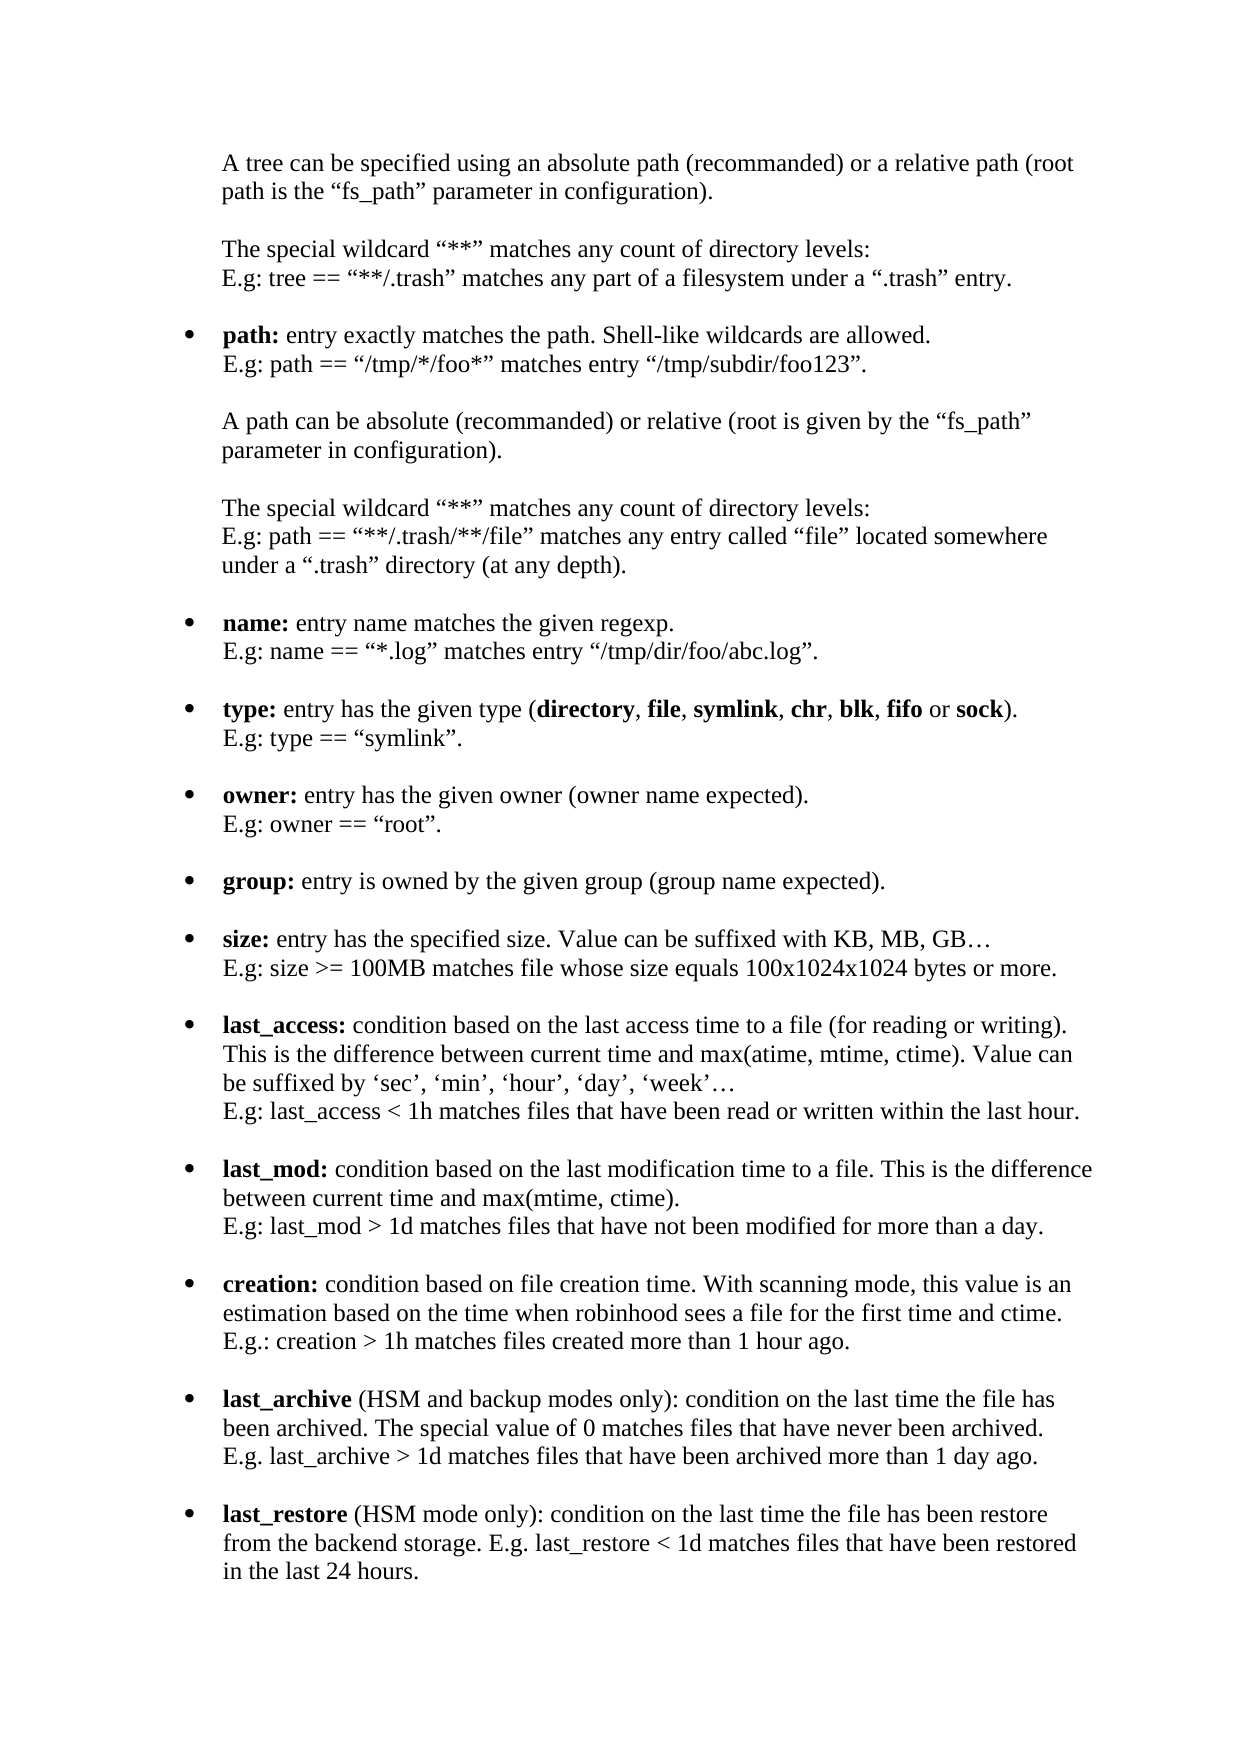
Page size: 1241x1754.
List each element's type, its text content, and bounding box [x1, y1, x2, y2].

text E.g: tree == “**/.trash” matches any part of a filesystem under a “.trash” entry. [221, 263, 1093, 291]
text E.g: path == “**/.trash/**/file” matches any entry called “file” located somewhere under a “.trash” directory (at any depth). [221, 521, 1093, 579]
list last_restore (HSM mode only): condition on the last time the file has been restore from the backend storage. E.g. last_restore < 1d matches files that have been restored in the last 24 hours. [185, 1499, 1093, 1585]
list last_mod: condition based on the last modification time to a file. This is the difference between current time and max(mtime, ctime). E.g: last_mod > 1d matches files that have not been modified for more than a day. [185, 1154, 1093, 1240]
list owner: entry has the given owner (owner name expected). E.g: owner == “root”. [185, 780, 1093, 838]
list last_archive (HSM and backup modes only): condition on the last time the file has been archived. The special value of 0 matches files that have never been archived. E.g. last_archive > 1d matches files that have been archived more than 1 day ago. [185, 1384, 1093, 1470]
text A path can be absolute (recommanded) or relative (root is given by the “fs_path” parameter in configuration). [221, 406, 1093, 464]
list name: entry name matches the given regexp. E.g: name == “*.log” matches entry “/tmp/dir/foo/abc.log”. [185, 608, 1093, 665]
list last_access: condition based on the last access time to a file (for reading or writing). This is the difference between current time and max(atime, mtime, ctime). Value can be suffixed by ‘sec’, ‘min’, ‘hour’, ‘day’, ‘week’… E.g: last_access < 1h matches files that have been read or written within the last hour. [185, 1010, 1093, 1125]
text The special wildcard “**” matches any count of directory levels: [221, 234, 1093, 263]
list type: entry has the given type (directory, file, symlink, chr, blk, fifo or sock). E.g: type == “symlink”. [185, 694, 1093, 751]
list group: entry is owned by the given group (group name expected). [185, 866, 1093, 895]
text The special wildcard “**” matches any count of directory levels: [221, 493, 1093, 521]
list path: entry exactly matches the path. Shell-like wildcards are allowed. E.g: path == “/tmp/*/foo*” matches entry “/tmp/subdir/foo123”. [185, 320, 1093, 378]
list creation: condition based on file creation time. With scanning mode, this value is an estimation based on the time when robinhood sees a file for the first time and ctime. E.g.: creation > 1h matches files created more than 1 hour ago. [185, 1269, 1093, 1355]
list size: entry has the specified size. Value can be suffixed with KB, MB, GB… E.g: size >= 100MB matches file whose size equals 100x1024x1024 bytes or more. [185, 924, 1093, 981]
text A tree can be specified using an absolute path (recommanded) or a relative path (root path is the “fs_path” parameter in configuration). [221, 148, 1093, 205]
